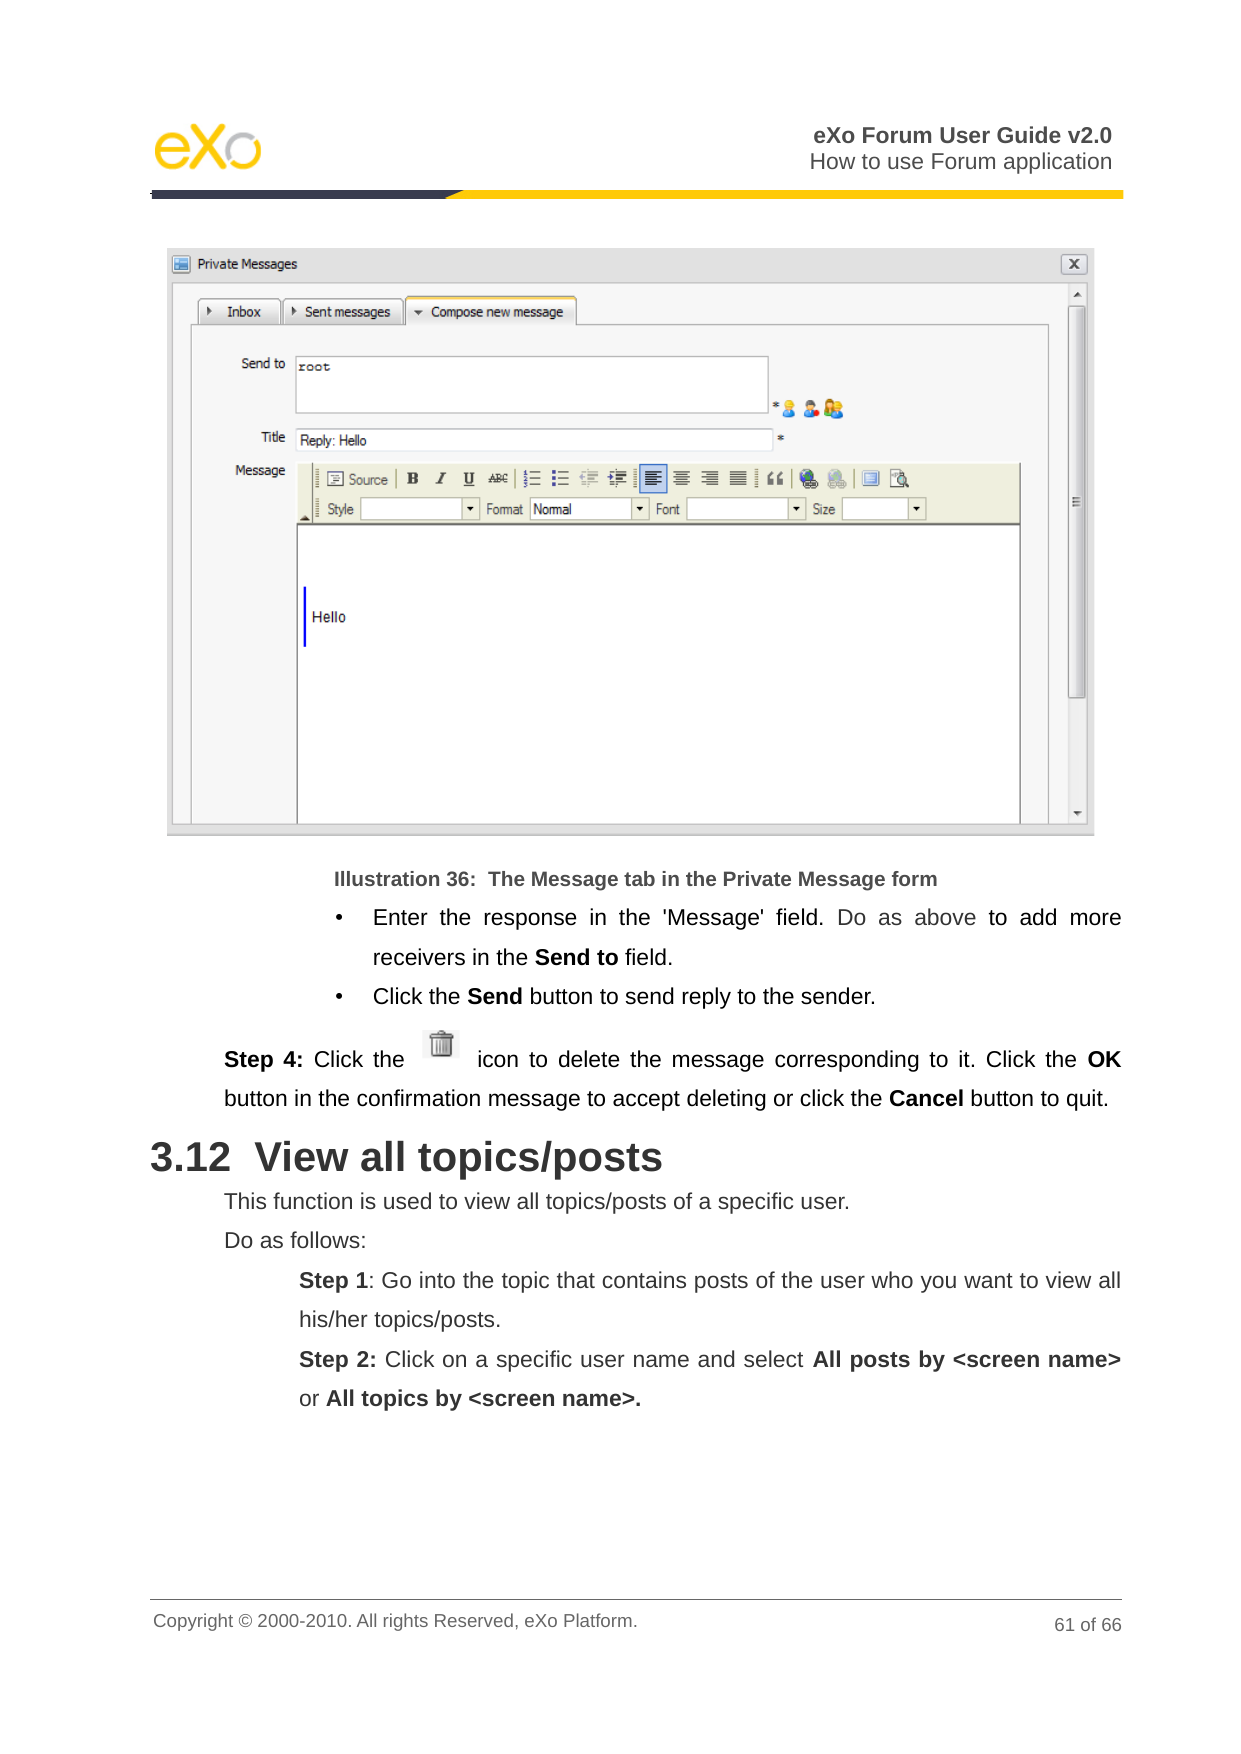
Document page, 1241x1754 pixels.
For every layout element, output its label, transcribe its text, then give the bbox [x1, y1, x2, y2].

picture [151, 190, 1124, 199]
list Enter the response in the 'Message' field. Do as above to add more receivers in the Send to field. [153, 223, 1122, 970]
picture [155, 123, 262, 170]
picture [422, 1030, 460, 1060]
list Step 2: Click on a specific user name and select All posts by <screen name> or All topics by <screen name>. [261, 1346, 1122, 1411]
text This function is used to view all topics/posts of a specific user. [150, 1188, 1122, 1214]
list Step 4: Click the icon to delete the message corresponding to it. Click the OK button in the confirmation message to accept deleting or click the Cancel button to quit. [224, 1022, 1122, 1112]
picture [167, 248, 1095, 836]
subtitle View all topics/posts [150, 1132, 1122, 1180]
text Do as follows: [224, 1227, 1122, 1253]
list Step 1: Go into the topic that contains posts of the user who you want to view all his/her topics/posts. [261, 1267, 1122, 1332]
list Click the Send button to send reply to the sender. [335, 983, 1122, 1009]
list Illustration 36: The Message tab in the Private Message form [153, 298, 1119, 891]
